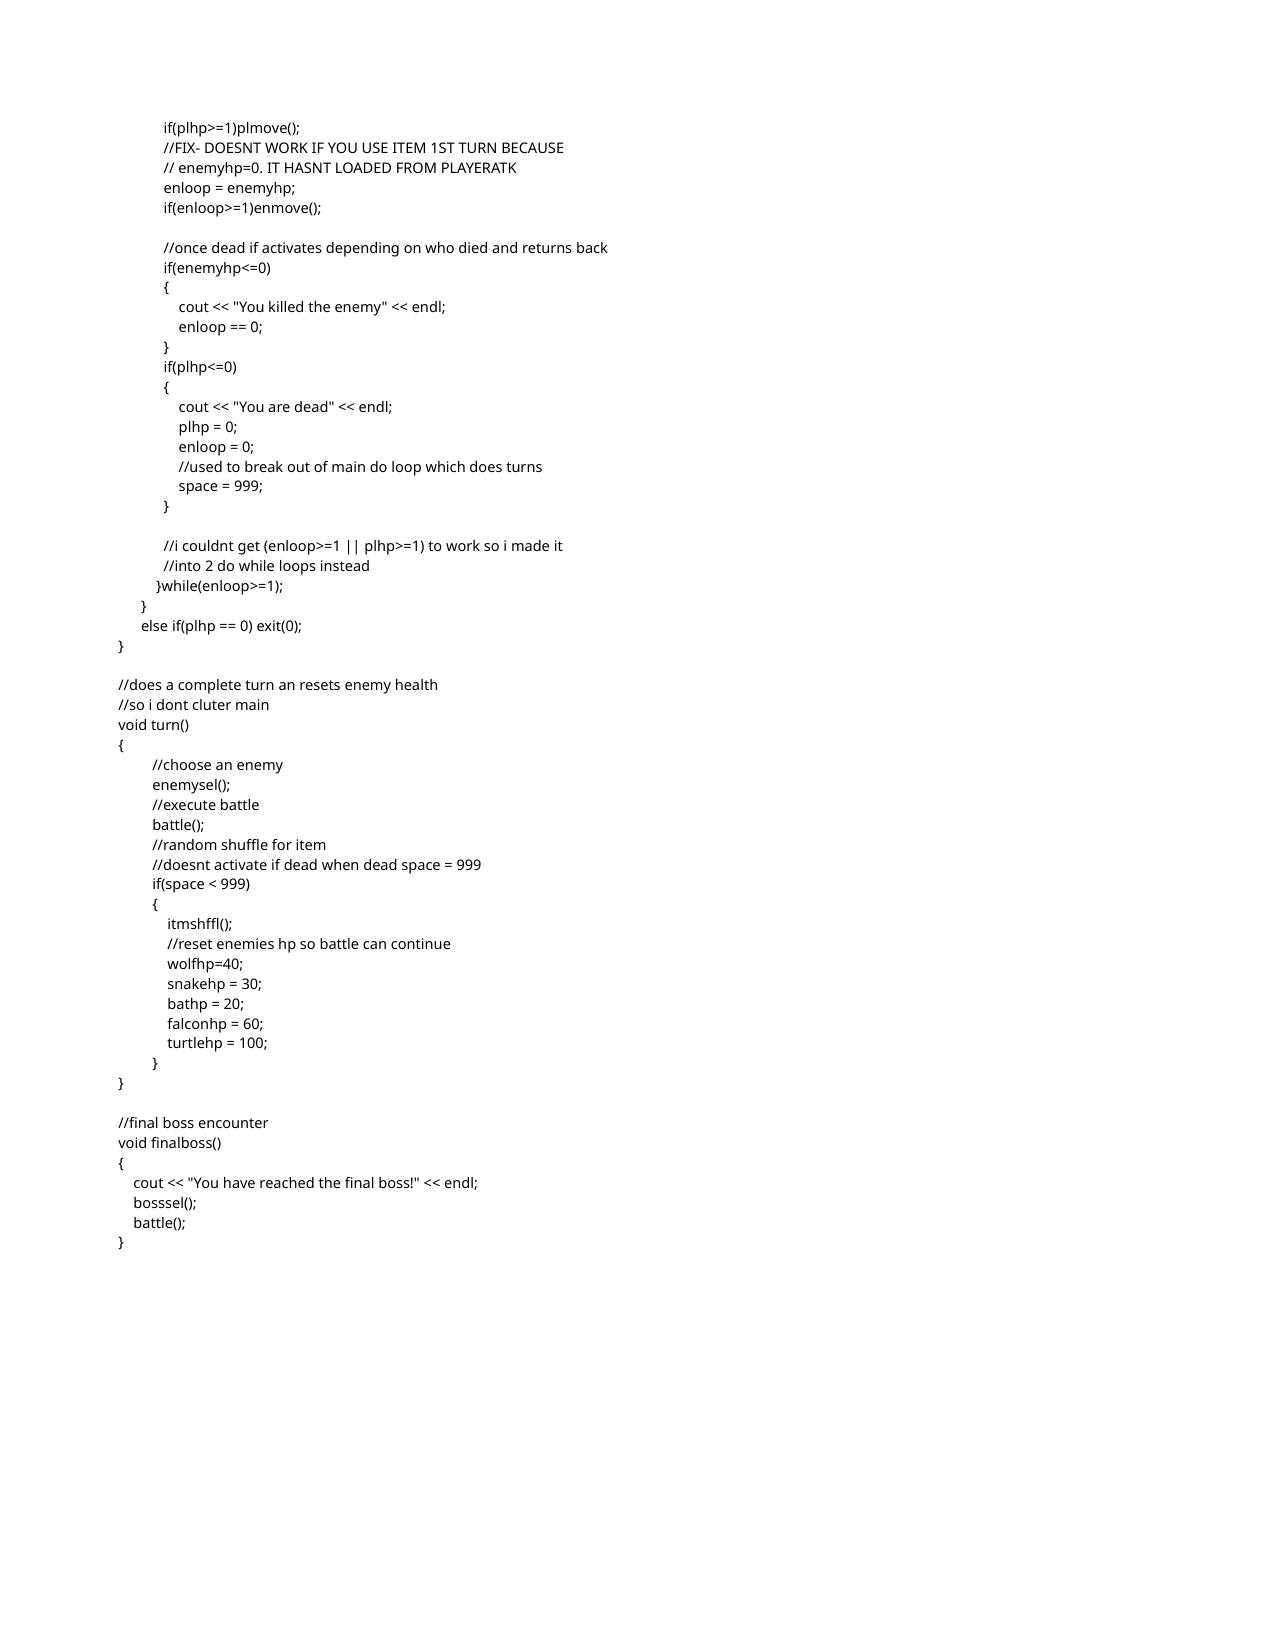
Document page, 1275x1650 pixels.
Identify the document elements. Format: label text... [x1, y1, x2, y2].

text if(enemyhp<=0) [118, 257, 1157, 277]
text enloop = 0; [118, 436, 1157, 456]
text } [118, 635, 1157, 655]
text bathp = 20; [118, 993, 1157, 1013]
text //choose an enemy [118, 755, 1157, 775]
text { [118, 377, 1157, 397]
text wolfhp=40; [118, 954, 1157, 974]
text void finalboss() [118, 1133, 1157, 1153]
text enemysel(); [118, 775, 1157, 794]
text //reset enemies hp so battle can continue [118, 934, 1157, 954]
text void turn() [118, 715, 1157, 735]
text cout << "You are dead" << endl; [118, 397, 1157, 417]
text } [118, 496, 1157, 516]
text falconhp = 60; [118, 1013, 1157, 1033]
text //doesnt activate if dead when dead space = 999 [118, 854, 1157, 874]
text turtlehp = 100; [118, 1033, 1157, 1053]
text battle(); [118, 1212, 1157, 1232]
text itmshffl(); [118, 914, 1157, 934]
text //i couldnt get (enloop>=1 || plhp>=1) to work so i made it [118, 536, 1157, 556]
text if(enloop>=1)enmove(); [118, 198, 1157, 218]
text } [118, 337, 1157, 357]
text } [118, 1073, 1157, 1093]
text //so i dont cluter main [118, 695, 1157, 715]
text //into 2 do while loops instead [118, 556, 1157, 576]
text if(plhp>=1)plmove(); [118, 118, 1157, 138]
text enloop == 0; [118, 317, 1157, 337]
text //does a complete turn an resets enemy health [118, 675, 1157, 695]
text cout << "You have reached the final boss!" << endl; [118, 1173, 1157, 1192]
text } [118, 596, 1157, 616]
text //execute battle [118, 794, 1157, 814]
text //once dead if activates depending on who died and returns back [118, 237, 1157, 257]
text cout << "You killed the enemy" << endl; [118, 297, 1157, 317]
text { [118, 1153, 1157, 1173]
text //FIX- DOESNT WORK IF YOU USE ITEM 1ST TURN BECAUSE [118, 138, 1157, 158]
text { [118, 735, 1157, 755]
text } [118, 1232, 1157, 1252]
text } [118, 1053, 1157, 1073]
text else if(plhp == 0) exit(0); [118, 616, 1157, 635]
text battle(); [118, 814, 1157, 834]
text }while(enloop>=1); [118, 576, 1157, 596]
text space = 999; [118, 476, 1157, 496]
text //final boss encounter [118, 1113, 1157, 1133]
text if(space < 999) [118, 874, 1157, 894]
text plhp = 0; [118, 417, 1157, 436]
text bosssel(); [118, 1192, 1157, 1212]
text { [118, 277, 1157, 297]
text { [118, 894, 1157, 914]
text //used to break out of main do loop which does turns [118, 456, 1157, 476]
text // enemyhp=0. IT HASNT LOADED FROM PLAYERATK [118, 158, 1157, 178]
text //random shuffle for item [118, 834, 1157, 854]
text if(plhp<=0) [118, 357, 1157, 377]
text snakehp = 30; [118, 974, 1157, 993]
text enloop = enemyhp; [118, 178, 1157, 198]
